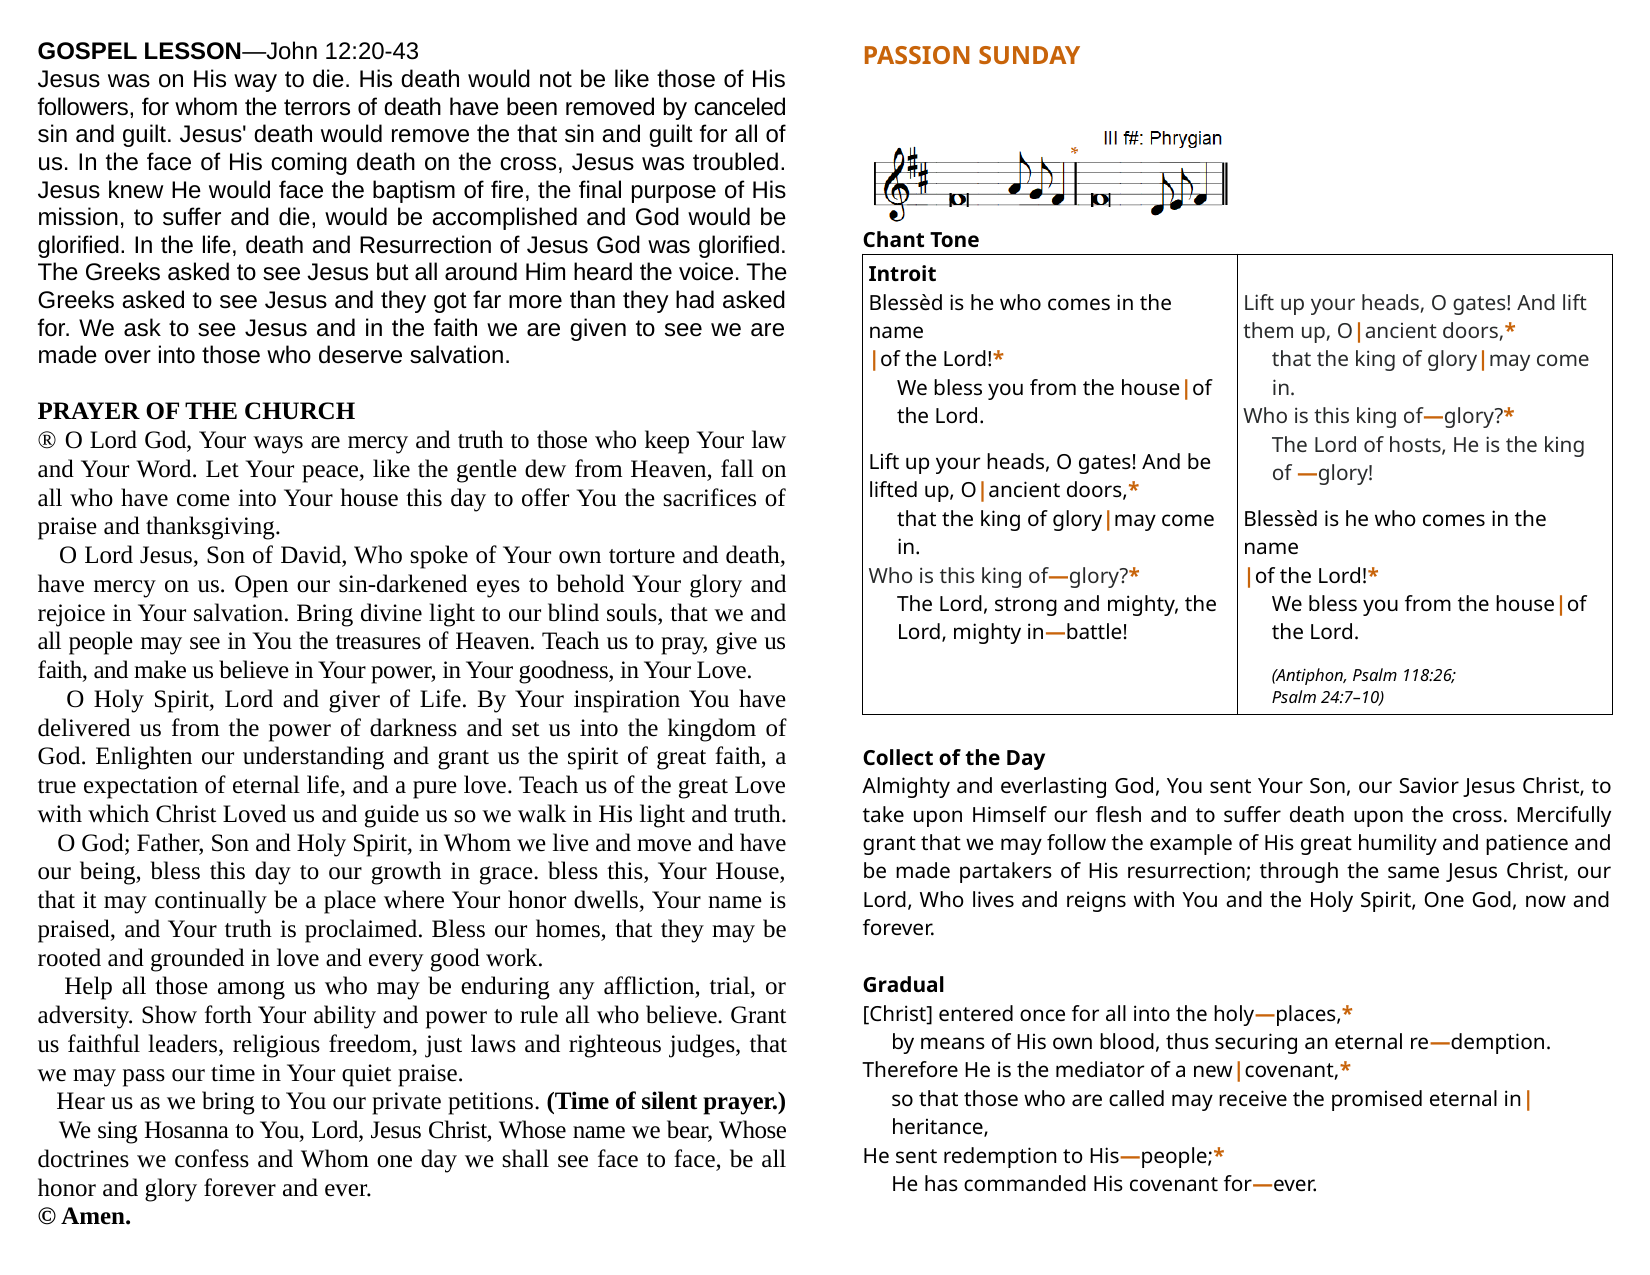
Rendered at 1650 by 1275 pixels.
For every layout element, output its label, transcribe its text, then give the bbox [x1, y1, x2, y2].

text so that those who are called may receive the promised eternal in|heritance, [891, 1084, 1612, 1141]
table_header Lift up your heads, O gates! And lift them up, O|ancient doors,* that the king of glory|may come in. Who is this king of—glory?* The Lord of hosts, He is the king of —glory! Blessèd is he who comes in the name |of the Lord!* We bless you from the house|of the Lord. (Antiphon, Psalm 118:26; Psalm 24:7–10) [1238, 255, 1612, 714]
table_header Introit Blessèd is he who comes in the name |of the Lord!* We bless you from the house|of the Lord. Lift up your heads, O gates! And be lifted up, O|ancient doors,* that the king of glory|may come in. Who is this king of—glory?* The Lord, strong and mighty, the Lord, mighty in—battle! [863, 255, 1237, 714]
text Therefore He is the mediator of a new|covenant,* [862, 1056, 1612, 1084]
text Chant Tone [862, 100, 1612, 253]
text Hear us as we bring to You our private petitions. (Time of silent prayer.) [37, 1086, 787, 1115]
text © Amen. [37, 1201, 787, 1230]
text Gradual [862, 970, 1612, 999]
text Collect of the Day [862, 743, 1612, 771]
text PASSION SUNDAY [862, 37, 1612, 72]
text He has commanded His covenant for—ever. [891, 1169, 1612, 1198]
text PRAYER OF THE CHURCH [37, 396, 787, 425]
text by means of His own blood, thus securing an eternal re—demption. [891, 1027, 1612, 1056]
text Almighty and everlasting God, You sent Your Son, our Savior Jesus Christ, to take upon Himself our flesh and to suffer death upon the cross. Mercifully grant that we may follow the example of His great humility and patience and be made partakers of His resurrection; through the same Jesus Christ, our Lord, Who lives and reigns with You and the Holy Spirit, One God, now and forever. [862, 771, 1612, 942]
text Jesus was on His way to die. His death would not be like those of His followers, for whom the terrors of death have been removed by canceled sin and guilt. Jesus' death would remove the that sin and guilt for all of us. In the face of His coming death on the cross, Jesus was troubled. Jesus knew He would face the baptism of fire, the final purpose of His mission, to suffer and die, would be accomplished and God would be glorified. In the life, death and Resurrection of Jesus God was glorified. The Greeks asked to see Jesus but all around Him heard the voice. The Greeks asked to see Jesus and they got far more than they had asked for. We ask to see Jesus and in the faith we are given to see we are made over into those who deserve salvation. [37, 65, 787, 369]
text We sing Hosanna to You, Lord, Jesus Christ, Whose name we bear, Whose doctrines we confess and Whom one day we shall see face to face, be all honor and glory forever and ever. [37, 1115, 787, 1201]
text He sent redemption to His—people;* [862, 1141, 1612, 1169]
text O Lord Jesus, Son of David, Who spoke of Your own torture and death, have mercy on us. Open our sin-darkened eyes to behold Your glory and rejoice in Your salvation. Bring divine light to our blind souls, that we and all people may see in You the treasures of Heaven. Teach us to pray, give us faith, and make us believe in Your power, in Your goodness, in Your Love. [37, 540, 787, 684]
text ® O Lord God, Your ways are mercy and truth to those who keep Your law and Your Word. Let Your peace, like the gentle dew from Heaven, fall on all who have come into Your house this day to offer You the sacrifices of praise and thanksgiving. [37, 425, 787, 540]
text O Holy Spirit, Lord and giver of Life. By Your inspiration You have delivered us from the power of darkness and set us into the kingdom of God. Enlighten our understanding and grant us the spirit of great faith, a true expectation of eternal life, and a pure love. Teach us of the great Love with which Christ Loved us and guide us so we walk in His light and truth. [37, 684, 787, 828]
text [Christ] entered once for all into the holy—places,* [862, 999, 1612, 1027]
text Help all those among us who may be enduring any affliction, trial, or adversity. Show forth Your ability and power to rule all who believe. Grant us faithful leaders, religious freedom, just laws and righteous judges, that we may pass our time in Your quiet praise. [37, 971, 787, 1086]
text O God; Father, Son and Holy Spirit, in Whom we live and move and have our being, bless this day to our growth in grace. bless this, Your House, that it may continually be a place where Your honor dwells, Your name is praised, and Your truth is proclaimed. Bless our homes, that they may be rooted and grounded in love and every good work. [37, 828, 787, 971]
text GOSPEL LESSON—John 12:20-43 [37, 37, 787, 65]
